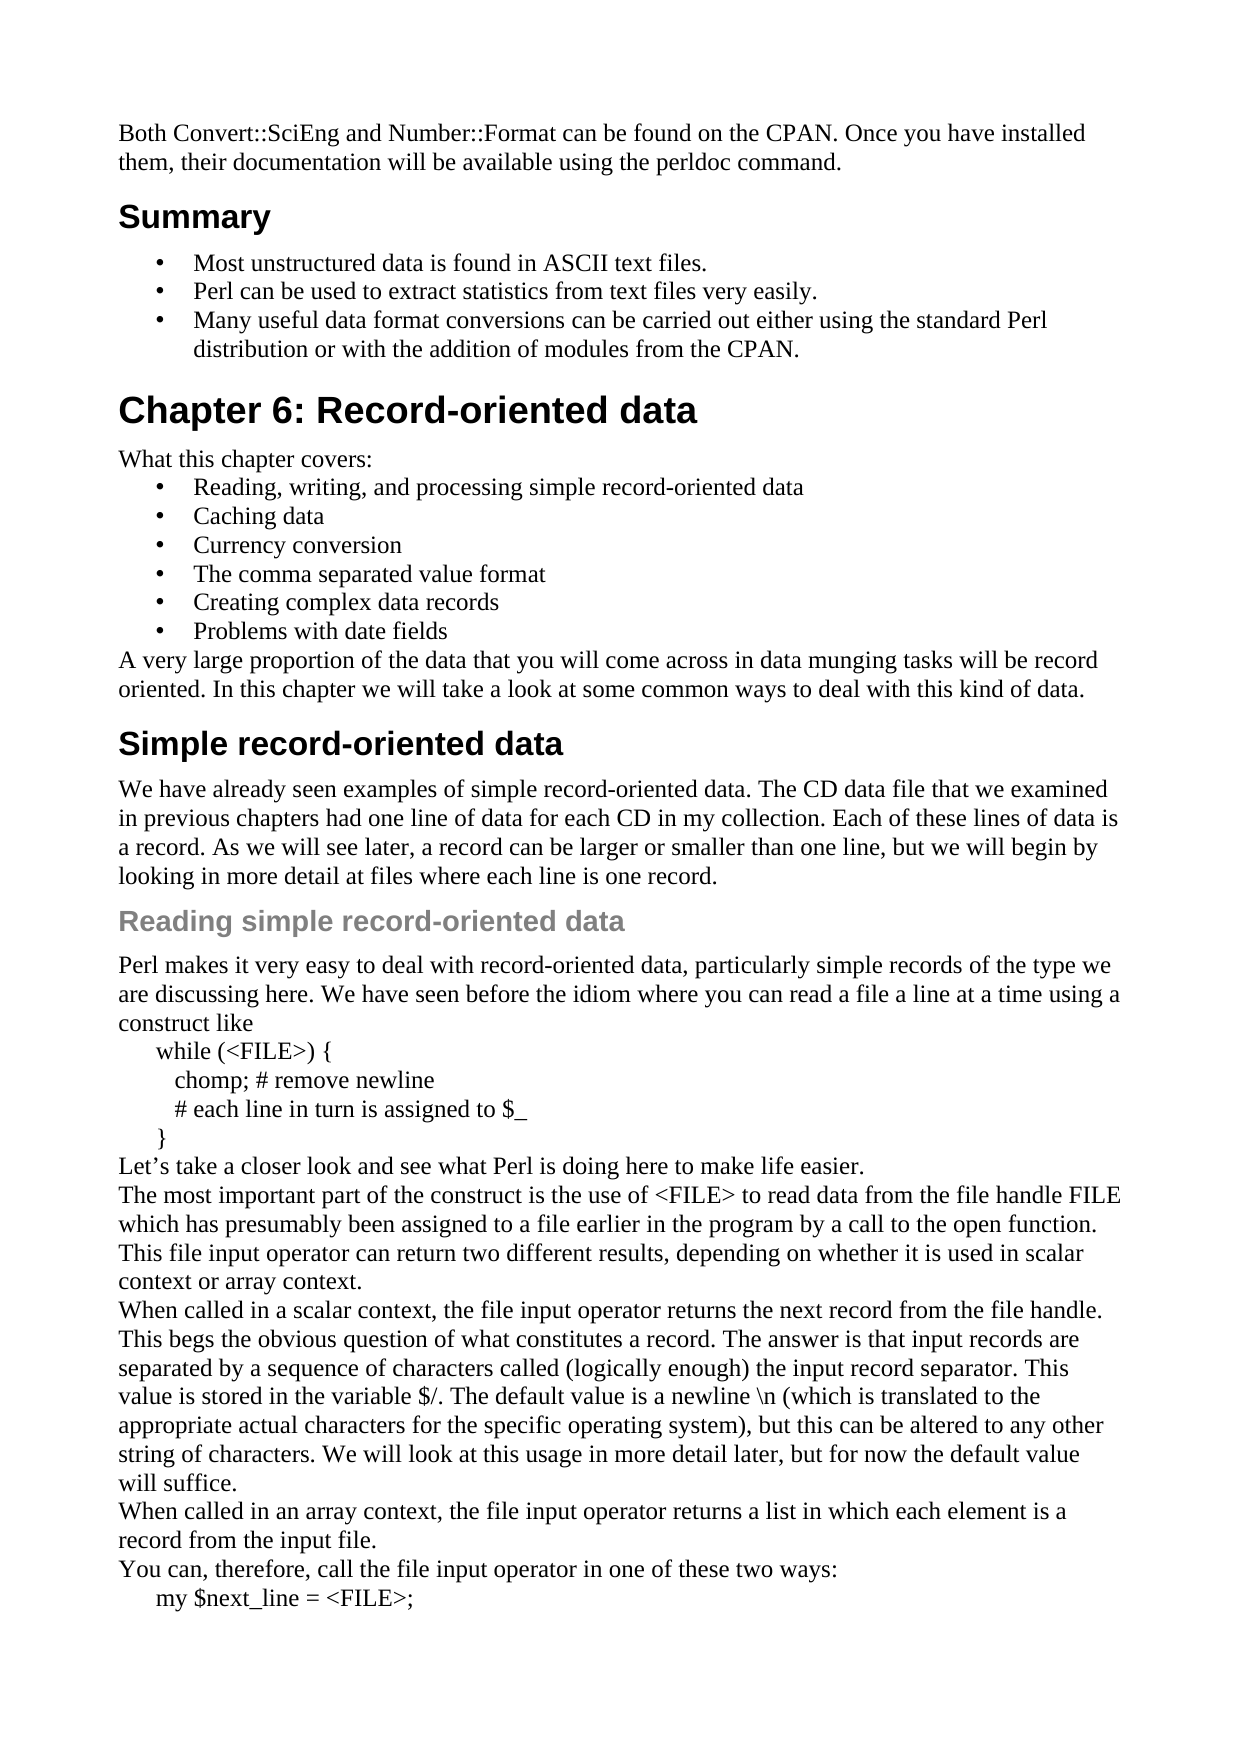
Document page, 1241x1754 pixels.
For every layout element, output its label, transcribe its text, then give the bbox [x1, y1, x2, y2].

text We have already seen examples of simple record-oriented data. The CD data file that we examined in previous chapters had one line of data for each CD in my collection. Each of these lines of data is a record. As we will see later, a record can be larger or smaller than one line, but we will begin by looking in more detail at files where each line is one record. [118, 774, 1122, 889]
text When called in an array context, the file input operator returns a list in which each element is a record from the input file. [118, 1496, 1122, 1554]
text Let’s take a closer look and see what Perl is doing here to make life easier. [118, 1151, 1122, 1180]
list Caching data [156, 501, 1122, 530]
subtitle Chapter 6: Record-oriented data [118, 388, 1122, 431]
subtitle Reading simple record-oriented data [118, 904, 1122, 938]
list Reading, writing, and processing simple record-oriented data [156, 472, 1122, 501]
text my $next_line = <FILE>; [118, 1583, 1122, 1611]
text Both Convert::SciEng and Number::Format can be found on the CPAN. Once you have installed them, their documentation will be available using the perldoc command. [118, 118, 1122, 176]
subtitle Simple record-oriented data [118, 723, 1122, 762]
text } [118, 1123, 1122, 1151]
text When called in a scalar context, the file input operator returns the next record from the file handle. This begs the obvious question of what constitutes a record. The answer is that input records are separated by a sequence of characters called (logically enough) the input record separator. This value is stored in the variable $/. The default value is a newline \n (which is translated to the appropriate actual characters for the specific operating system), but this can be altered to any other string of characters. We will look at this usage in more detail later, but for now the default value will suffice. [118, 1295, 1122, 1496]
text chomp; # remove newline [118, 1065, 1122, 1094]
list Most unstructured data is found in ASCII text files. [156, 248, 1122, 276]
list Creating complex data records [156, 587, 1122, 616]
text What this chapter covers: [118, 444, 1122, 472]
text while (<FILE>) { [118, 1036, 1122, 1065]
text You can, therefore, call the file input operator in one of these two ways: [118, 1554, 1122, 1583]
list The comma separated value format [156, 559, 1122, 587]
text The most important part of the construct is the use of <FILE> to read data from the file handle FILE which has presumably been assigned to a file earlier in the program by a call to the open function. This file input operator can return two different results, depending on whether it is used in scalar context or array context. [118, 1180, 1122, 1295]
list Perl can be used to extract statistics from text files very easily. [156, 276, 1122, 305]
list Many useful data format conversions can be carried out either using the standard Perl distribution or with the addition of modules from the CPAN. [156, 305, 1122, 363]
subtitle Summary [118, 196, 1122, 235]
list Currency conversion [156, 530, 1122, 559]
text Perl makes it very easy to deal with record-oriented data, particularly simple records of the type we are discussing here. We have seen before the idiom where you can read a file a line at a time using a construct like [118, 950, 1122, 1036]
text A very large proportion of the data that you will come across in data munging tasks will be record oriented. In this chapter we will take a look at some common ways to deal with this kind of data. [118, 645, 1122, 702]
list Problems with date fields [156, 616, 1122, 645]
text # each line in turn is assigned to $_ [118, 1094, 1122, 1123]
